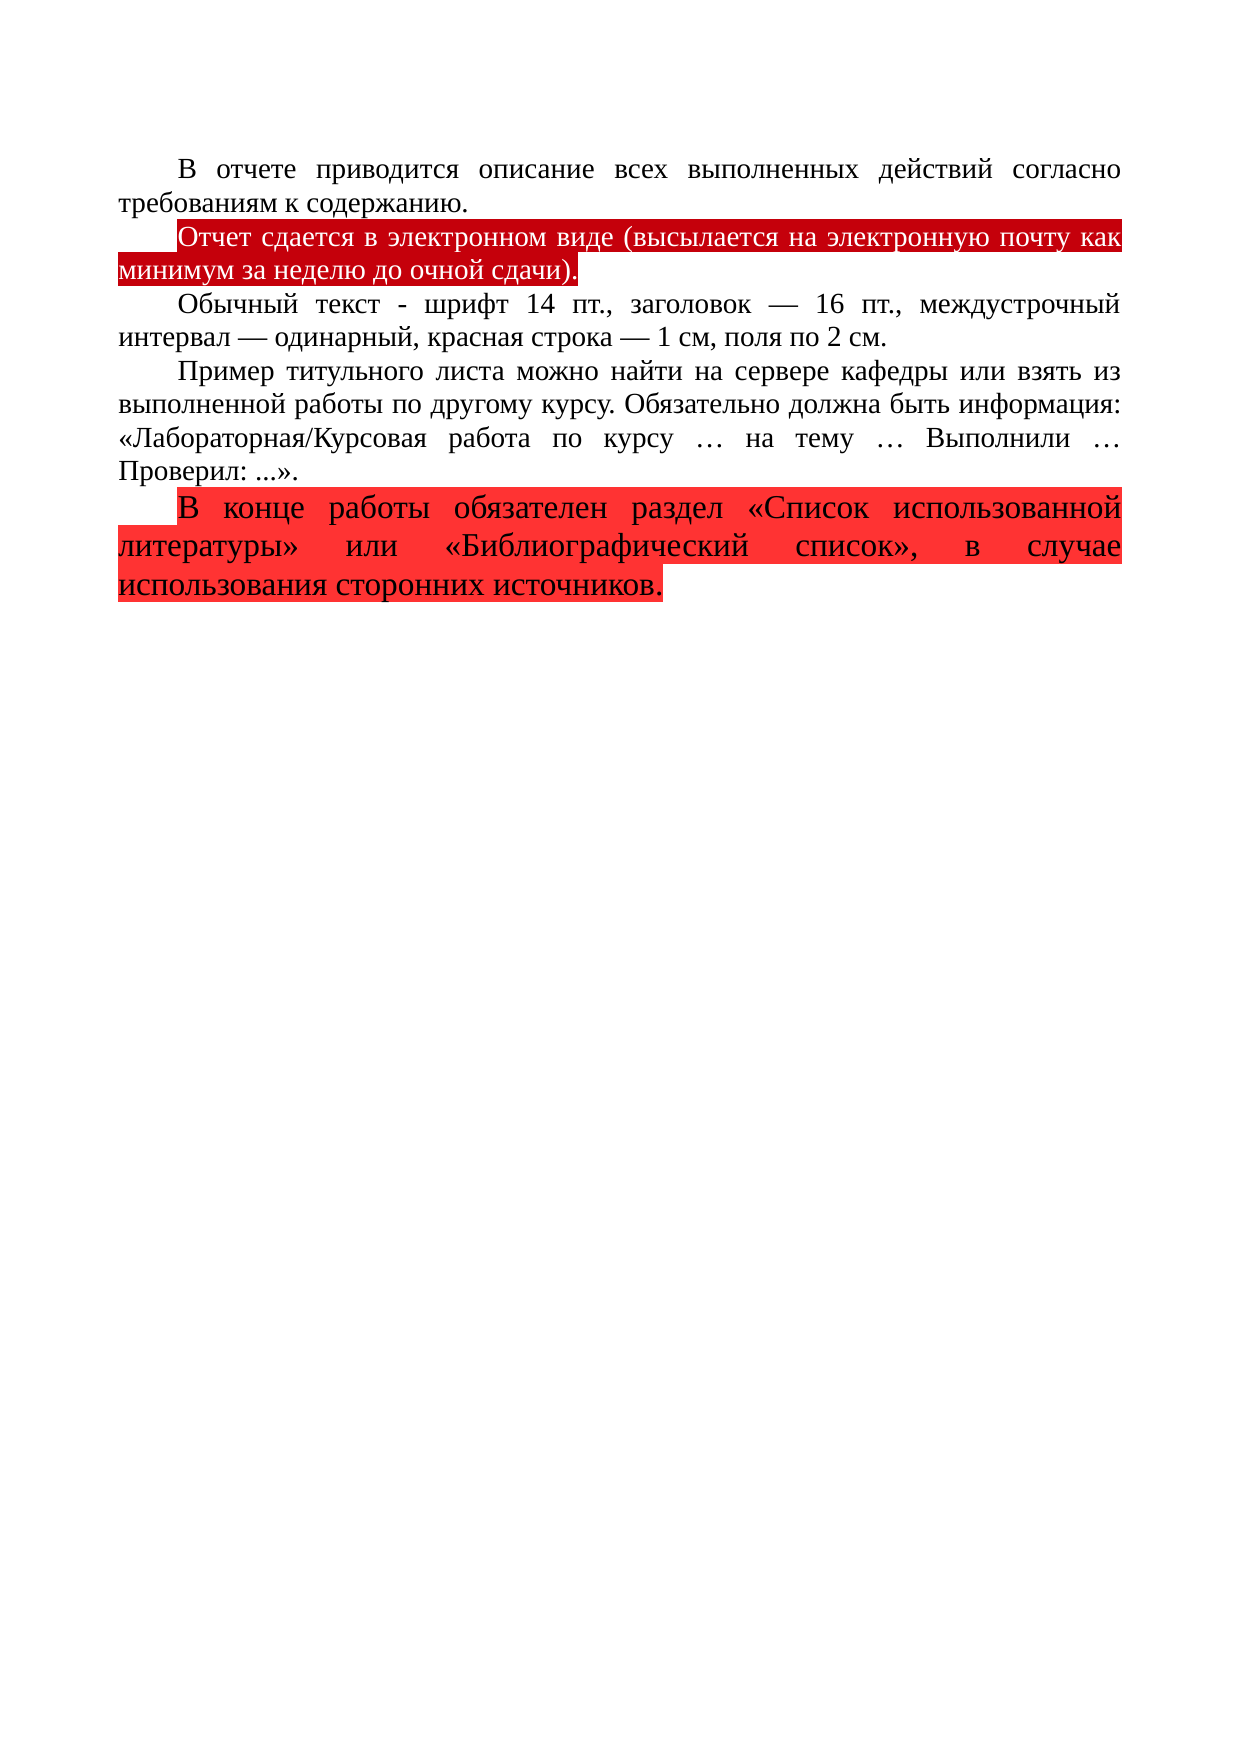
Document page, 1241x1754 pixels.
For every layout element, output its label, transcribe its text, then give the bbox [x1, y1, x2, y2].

text Отчет сдается в электронном виде (высылается на электронную почту как минимум за неделю до очной сдачи). [118, 219, 1122, 286]
text Обычный текст - шрифт 14 пт., заголовок — 16 пт., междустрочный интервал — одинарный, красная строка — 1 см, поля по 2 см. [118, 286, 1122, 353]
text Пример титульного листа можно найти на сервере кафедры или взять из выполненной работы по другому курсу. Обязательно должна быть информация: «Лабораторная/Курсовая работа по курсу … на тему … Выполнили … Проверил: ...». [118, 353, 1122, 487]
text В конце работы обязателен раздел «Список использованной литературы» или «Библиографический список», в случае использования сторонних источников. [118, 487, 1122, 602]
text В отчете приводится описание всех выполненных действий согласно требованиям к содержанию. [118, 152, 1122, 219]
